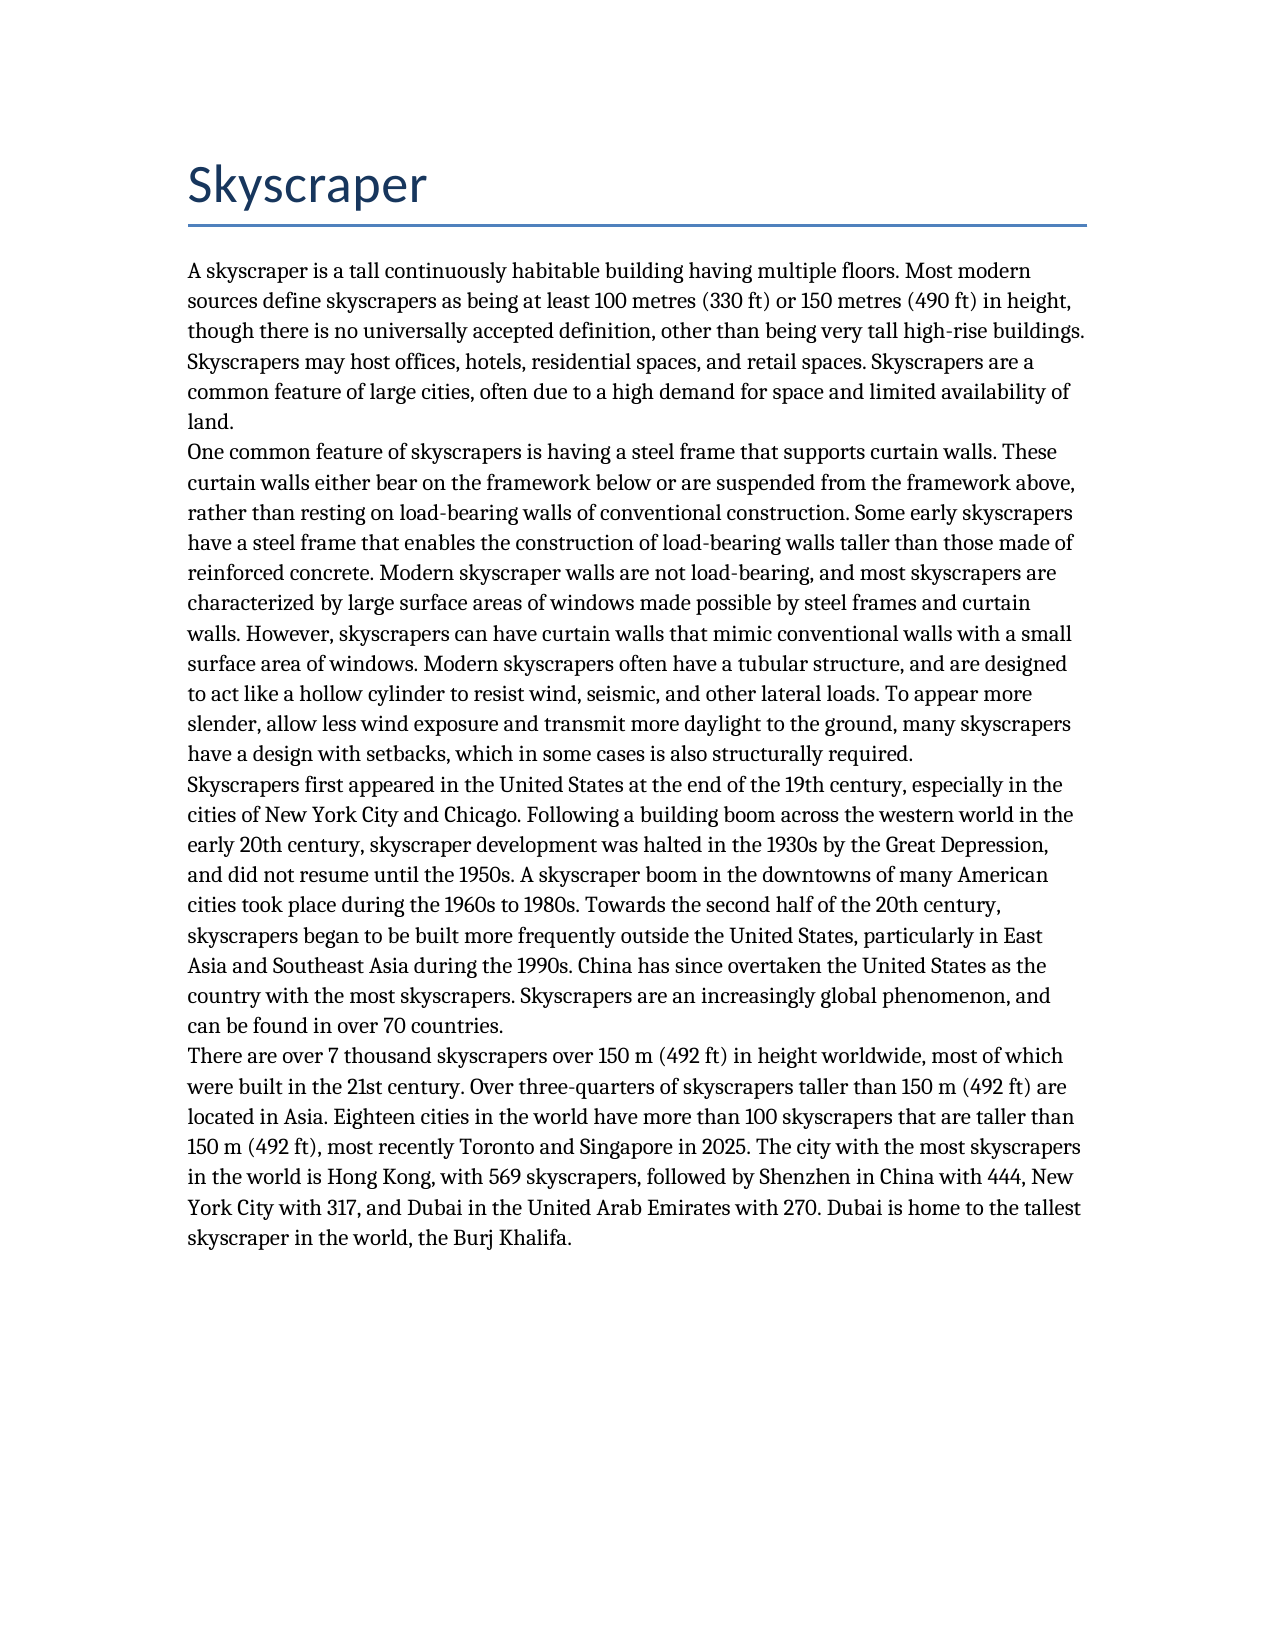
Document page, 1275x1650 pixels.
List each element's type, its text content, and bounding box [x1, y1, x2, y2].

text A skyscraper is a tall continuously habitable building having multiple floors. Most modern sources define skyscrapers as being at least 100 metres (330 ft) or 150 metres (490 ft) in height, though there is no universally accepted definition, other than being very tall high-rise buildings. Skyscrapers may host offices, hotels, residential spaces, and retail spaces. Skyscrapers are a common feature of large cities, often due to a high demand for space and limited availability of land. One common feature of skyscrapers is having a steel frame that supports curtain walls. These curtain walls either bear on the framework below or are suspended from the framework above, rather than resting on load-bearing walls of conventional construction. Some early skyscrapers have a steel frame that enables the construction of load-bearing walls taller than those made of reinforced concrete. Modern skyscraper walls are not load-bearing, and most skyscrapers are characterized by large surface areas of windows made possible by steel frames and curtain walls. However, skyscrapers can have curtain walls that mimic conventional walls with a small surface area of windows. Modern skyscrapers often have a tubular structure, and are designed to act like a hollow cylinder to resist wind, seismic, and other lateral loads. To appear more slender, allow less wind exposure and transmit more daylight to the ground, many skyscrapers have a design with setbacks, which in some cases is also structurally required. Skyscrapers first appeared in the United States at the end of the 19th century, especially in the cities of New York City and Chicago. Following a building boom across the western world in the early 20th century, skyscraper development was halted in the 1930s by the Great Depression, and did not resume until the 1950s. A skyscraper boom in the downtowns of many American cities took place during the 1960s to 1980s. Towards the second half of the 20th century, skyscrapers began to be built more frequently outside the United States, particularly in East Asia and Southeast Asia during the 1990s. China has since overtaken the United States as the country with the most skyscrapers. Skyscrapers are an increasingly global phenomenon, and can be found in over 70 countries. There are over 7 thousand skyscrapers over 150 m (492 ft) in height worldwide, most of which were built in the 21st century. Over three-quarters of skyscrapers taller than 150 m (492 ft) are located in Asia. Eighteen cities in the world have more than 100 skyscrapers that are taller than 150 m (492 ft), most recently Toronto and Singapore in 2025. The city with the most skyscrapers in the world is Hong Kong, with 569 skyscrapers, followed by Shenzhen in China with 444, New York City with 317, and Dubai in the United Arab Emirates with 270. Dubai is home to the tallest skyscraper in the world, the Burj Khalifa. [187, 258, 1087, 1251]
title Skyscraper [187, 150, 1087, 227]
